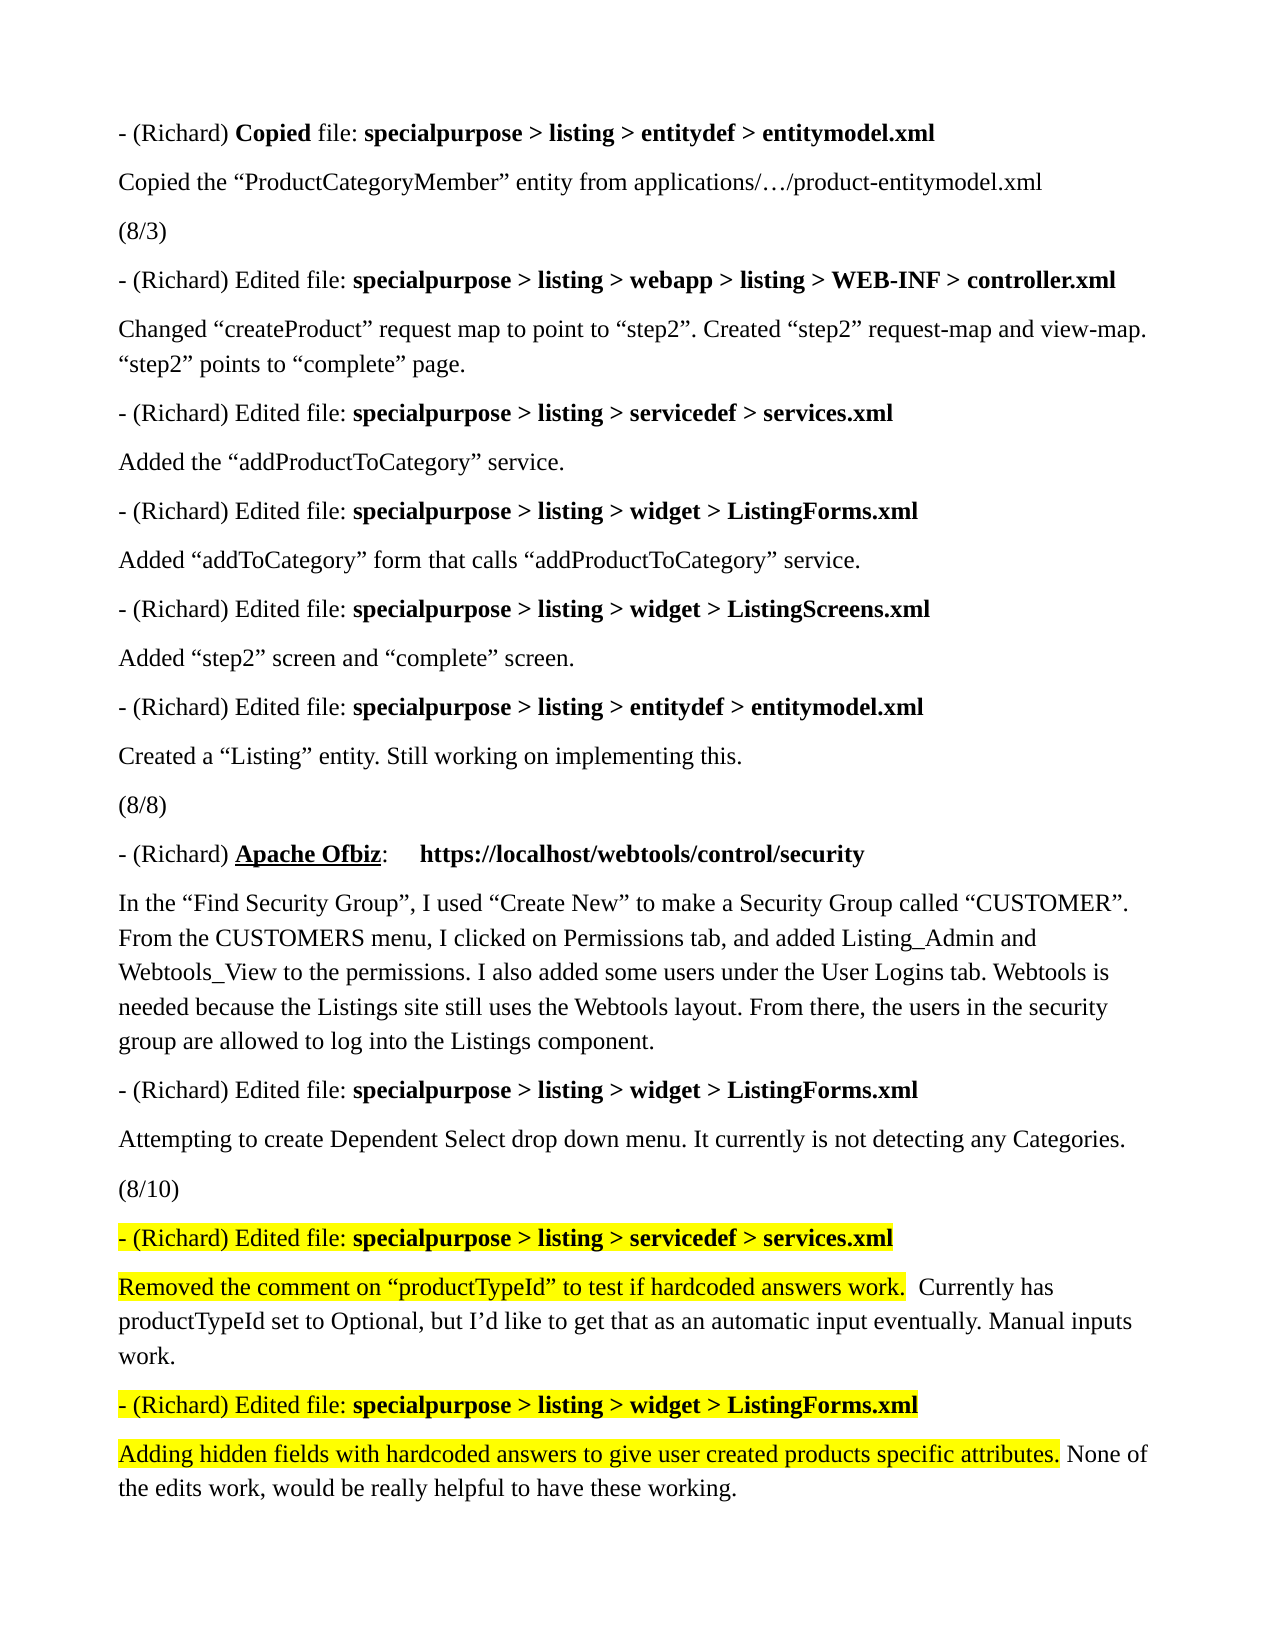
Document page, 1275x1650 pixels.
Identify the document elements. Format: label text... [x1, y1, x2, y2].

text Attempting to create Dependent Select drop down menu. It currently is not detecting any Categories. [118, 1124, 1157, 1153]
text - (Richard) Edited file: specialpurpose > listing > webapp > listing > WEB-INF > controller.xml [118, 265, 1157, 294]
text - (Richard) Edited file: specialpurpose > listing > servicedef > services.xml [118, 398, 1157, 427]
text - (Richard) Edited file: specialpurpose > listing > servicedef > services.xml [118, 1223, 1157, 1251]
text Added “addToCategory” form that calls “addProductToCategory” service. [118, 545, 1157, 574]
text - (Richard) Edited file: specialpurpose > listing > widget > ListingForms.xml [118, 1076, 1157, 1104]
text - (Richard) Edited file: specialpurpose > listing > widget > ListingScreens.xml [118, 594, 1157, 623]
text - (Richard) Apache Ofbiz: https://localhost/webtools/control/security [118, 839, 1157, 868]
text (8/3) [118, 216, 1157, 245]
text (8/10) [118, 1174, 1157, 1202]
text - (Richard) Copied file: specialpurpose > listing > entitydef > entitymodel.xml [118, 118, 1157, 147]
text Changed “createProduct” request map to point to “step2”. Created “step2” request-map and view-map. “step2” points to “complete” page. [118, 314, 1157, 378]
text Adding hidden fields with hardcoded answers to give user created products specific attributes. None of the edits work, would be really helpful to have these working. [118, 1439, 1157, 1502]
text In the “Find Security Group”, I used “Create New” to make a Security Group called “CUSTOMER”. From the CUSTOMERS menu, I clicked on Permissions tab, and added Listing_Admin and Webtools_View to the permissions. I also added some users under the User Logins tab. Webtools is needed because the Listings site still uses the Webtools layout. From there, the users in the security group are allowed to log into the Listings component. [118, 888, 1157, 1055]
text Added the “addProductToCategory” service. [118, 447, 1157, 476]
text - (Richard) Edited file: specialpurpose > listing > widget > ListingForms.xml [118, 1390, 1157, 1418]
text - (Richard) Edited file: specialpurpose > listing > widget > ListingForms.xml [118, 496, 1157, 525]
text Copied the “ProductCategoryMember” entity from applications/…/product-entitymodel.xml [118, 167, 1157, 196]
text Added “step2” screen and “complete” screen. [118, 643, 1157, 672]
text (8/8) [118, 790, 1157, 819]
text - (Richard) Edited file: specialpurpose > listing > entitydef > entitymodel.xml [118, 692, 1157, 721]
text Removed the comment on “productTypeId” to test if hardcoded answers work. Currently has productTypeId set to Optional, but I’d like to get that as an automatic input eventually. Manual inputs work. [118, 1272, 1157, 1369]
text Created a “Listing” entity. Still working on implementing this. [118, 741, 1157, 770]
